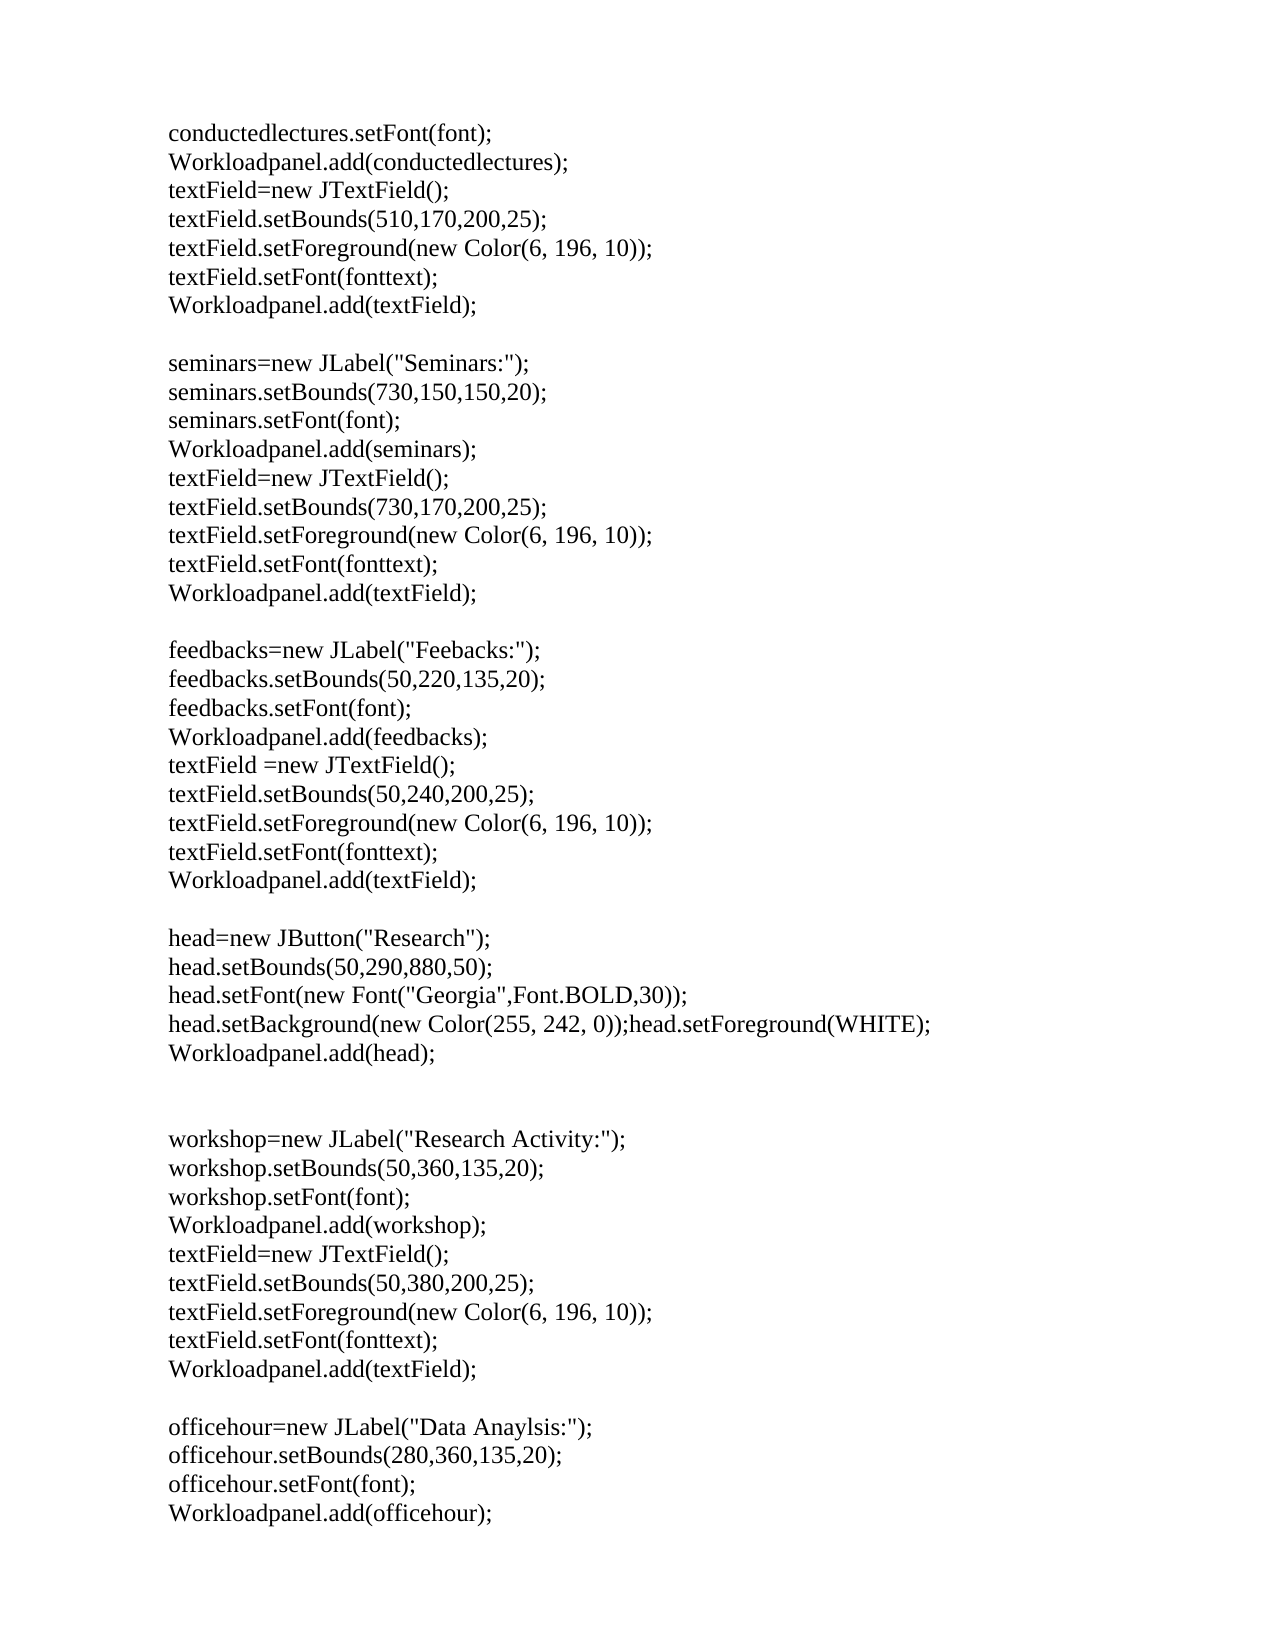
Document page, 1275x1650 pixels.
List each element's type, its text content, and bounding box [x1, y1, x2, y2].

text Workloadpanel.add(textField); [118, 291, 1157, 319]
text Workloadpanel.add(textField); [118, 866, 1157, 894]
text textField.setBounds(50,240,200,25); [118, 779, 1157, 808]
text Workloadpanel.add(workshop); [118, 1211, 1157, 1239]
text textField.setFont(fonttext); [118, 837, 1157, 866]
text officehour.setBounds(280,360,135,20); [118, 1441, 1157, 1469]
text workshop.setFont(font); [118, 1182, 1157, 1211]
text textField=new JTextField(); [118, 176, 1157, 204]
text textField.setForeground(new Color(6, 196, 10)); [118, 233, 1157, 262]
text textField.setBounds(510,170,200,25); [118, 204, 1157, 233]
text Workloadpanel.add(officehour); [118, 1498, 1157, 1527]
text textField.setFont(fonttext); [118, 549, 1157, 578]
text textField=new JTextField(); [118, 463, 1157, 492]
text Workloadpanel.add(textField); [118, 1354, 1157, 1383]
text head.setBounds(50,290,880,50); [118, 952, 1157, 981]
text textField=new JTextField(); [118, 1239, 1157, 1268]
text conductedlectures.setFont(font); [118, 118, 1157, 147]
text textField.setFont(fonttext); [118, 1326, 1157, 1354]
text Workloadpanel.add(feedbacks); [118, 722, 1157, 751]
text seminars=new JLabel("Seminars:"); [118, 348, 1157, 377]
text Workloadpanel.add(textField); [118, 578, 1157, 607]
text seminars.setFont(font); [118, 406, 1157, 434]
text textField.setForeground(new Color(6, 196, 10)); [118, 1297, 1157, 1326]
text Workloadpanel.add(seminars); [118, 434, 1157, 463]
text workshop.setBounds(50,360,135,20); [118, 1153, 1157, 1182]
text textField.setBounds(50,380,200,25); [118, 1268, 1157, 1297]
text feedbacks.setFont(font); [118, 693, 1157, 722]
text Workloadpanel.add(conductedlectures); [118, 147, 1157, 176]
text officehour=new JLabel("Data Anaylsis:"); [118, 1412, 1157, 1441]
text workshop=new JLabel("Research Activity:"); [118, 1124, 1157, 1153]
text Workloadpanel.add(head); [118, 1038, 1157, 1067]
text textField =new JTextField(); [118, 751, 1157, 779]
text textField.setForeground(new Color(6, 196, 10)); [118, 808, 1157, 837]
text feedbacks.setBounds(50,220,135,20); [118, 664, 1157, 693]
text head=new JButton("Research"); [118, 923, 1157, 952]
text textField.setForeground(new Color(6, 196, 10)); [118, 521, 1157, 549]
text officehour.setFont(font); [118, 1469, 1157, 1498]
text textField.setBounds(730,170,200,25); [118, 492, 1157, 521]
text feedbacks=new JLabel("Feebacks:"); [118, 636, 1157, 664]
text textField.setFont(fonttext); [118, 262, 1157, 291]
text head.setFont(new Font("Georgia",Font.BOLD,30)); [118, 981, 1157, 1009]
text seminars.setBounds(730,150,150,20); [118, 377, 1157, 406]
text head.setBackground(new Color(255, 242, 0));head.setForeground(WHITE); [118, 1009, 1157, 1038]
